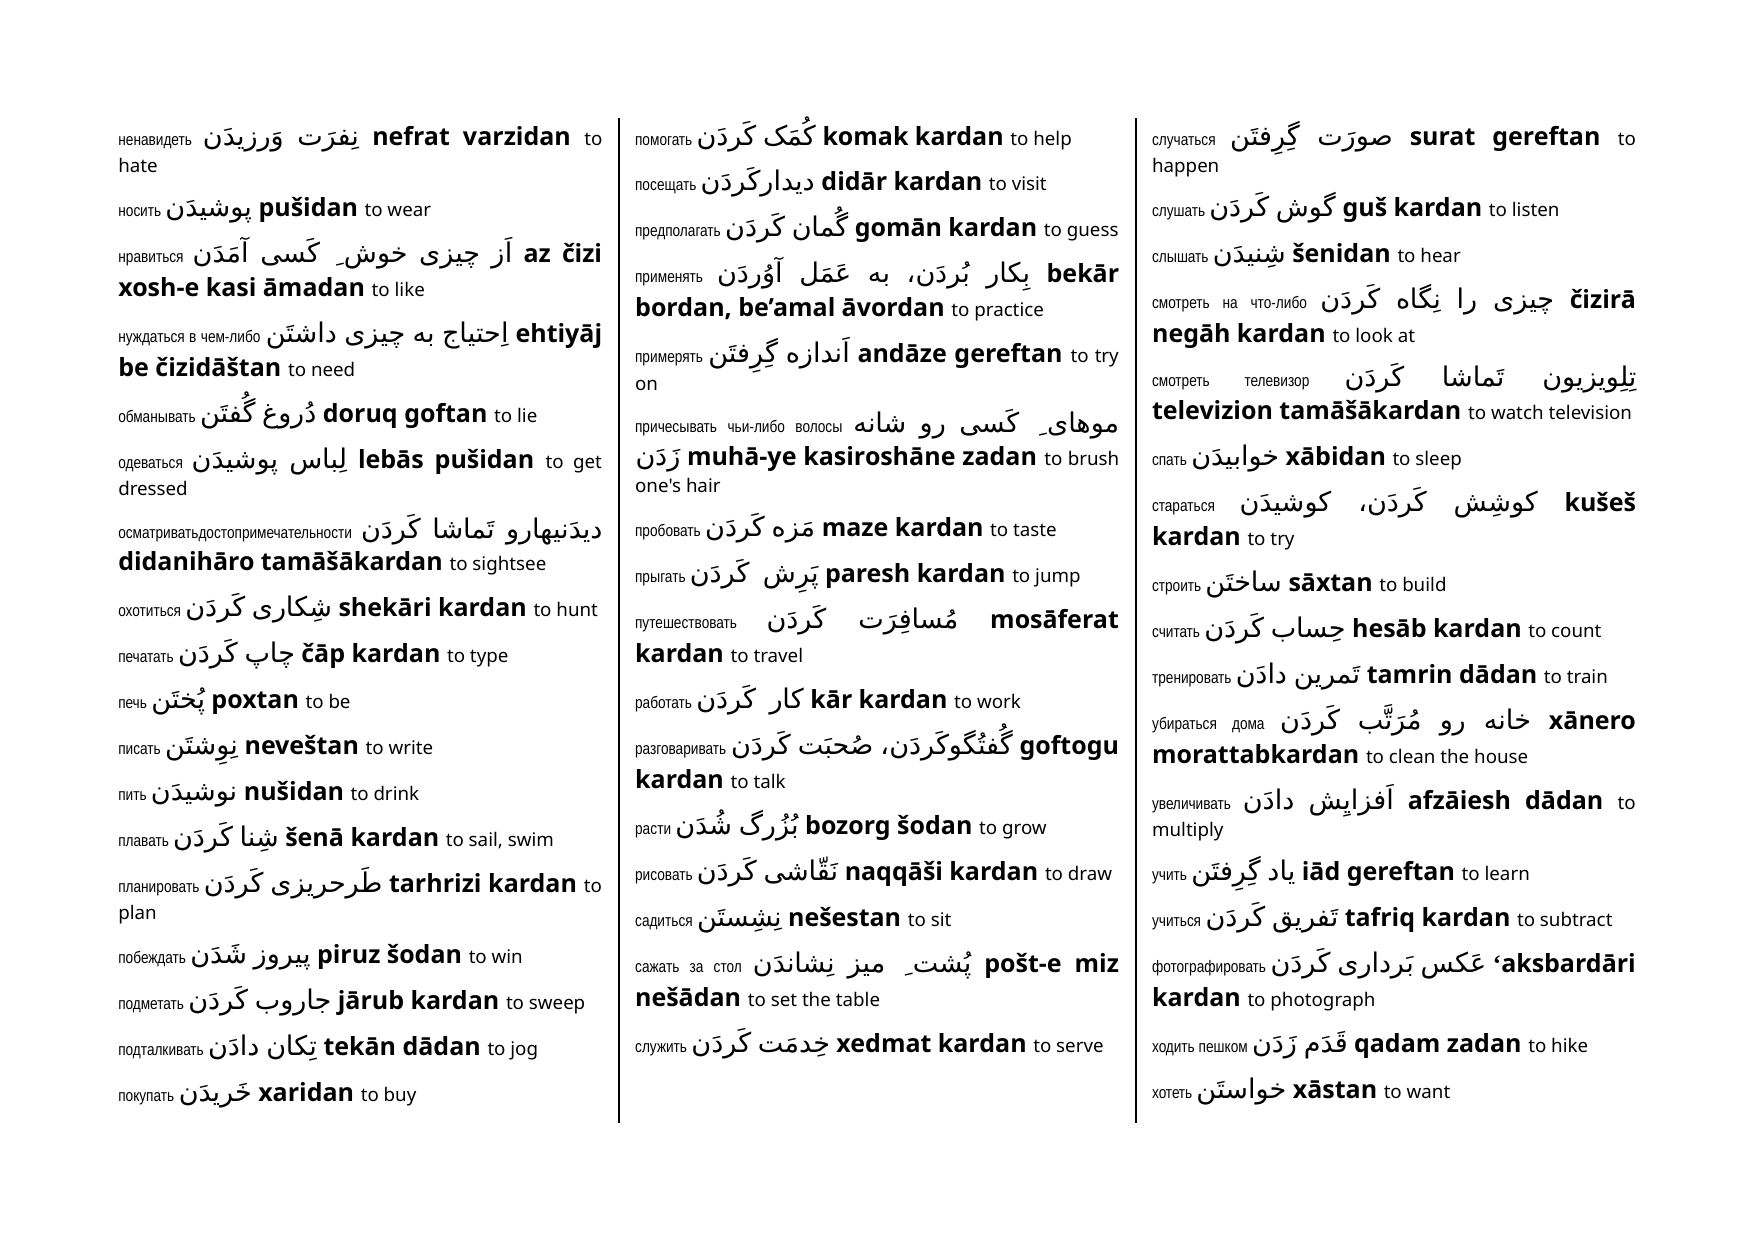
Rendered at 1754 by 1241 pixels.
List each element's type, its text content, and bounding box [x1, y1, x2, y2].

text смотреть на что-либо چیزی را نِگاه کَردَن čizirā negāh kardan to look at [1152, 281, 1636, 349]
text случаться صورَت گِرِفتَن surat gereftan to happen [1152, 118, 1636, 178]
text ненавидеть نِفرَت وَرزیدَن nefrat varzidan to hate [118, 118, 602, 178]
text причесывать чьи-либо волосы موهای ِ کَسی رو شانه زَدَن muhā-ye kasiroshāne zadan to brush one's hair [635, 407, 1119, 498]
text строить ساختَن sāxtan to build [1152, 564, 1636, 598]
text посещать دیدارکَردَن didār kardan to visit [635, 164, 1119, 198]
text слышать شِنیدَن šenidan to hear [1152, 236, 1636, 269]
text учить یاد گِرِفتَن iād gereftan to learn [1152, 854, 1636, 888]
text плавать شِنا کَردَن šenā kardan to sail, swim [118, 820, 602, 854]
text садиться نِشِستَن nešestan to sit [635, 900, 1119, 934]
text расти بُزُرگ شُدَن bozorg šodan to grow [635, 808, 1119, 842]
text пробовать مَزه کَردَن maze kardan to taste [635, 510, 1119, 544]
text обманывать دُروغ گُفتَن doruq goftan to lie [118, 396, 602, 429]
text покупать خَریدَن xaridan to buy [118, 1075, 602, 1109]
text печатать چاپ کَردَن čāp kardan to type [118, 636, 602, 670]
text увеличивать اَفزایِش دادَن afzāiesh dādan to multiply [1152, 782, 1636, 842]
text ходить пешком قَدَم زَدَن qadam zadan to hike [1152, 1026, 1636, 1060]
text нуждаться в чем-либо اِحتیاج به چیزی داشتَن ehtiyāj be čizidāštan to need [118, 316, 602, 384]
text прыгать پَرِش کَردَن paresh kardan to jump [635, 556, 1119, 590]
text носить پوشیدَن pušidan to wear [118, 189, 602, 224]
text убираться дома خانه رو مُرَتَّب کَردَن xānero morattabkardan to clean the house [1152, 702, 1636, 770]
text служить خِدمَت کَردَن xedmat kardan to serve [635, 1026, 1119, 1060]
text спать خوابیدَن xābidan to sleep [1152, 438, 1636, 473]
text стараться کوشِش کَردَن، کوشیدَن kušeš kardan to try [1152, 484, 1636, 553]
text фотографировать عَکس بَرداری کَردَن ‘aksbardāri kardan to photograph [1152, 946, 1636, 1014]
text предполагать گُمان کَردَن gomān kardan to guess [635, 210, 1119, 244]
text разговаривать گُفتُگوکَردَن، صُحبَت کَردَن goftogu kardan to talk [635, 728, 1119, 796]
text слушать گوش کَردَن guš kardan to listen [1152, 189, 1636, 224]
text помогать کُمَک کَردَن komak kardan to help [635, 118, 1119, 152]
text одеваться لِباس پوشیدَن lebās pušidan to get dressed [118, 441, 602, 501]
text работать کار کَردَن kār kardan to work [635, 682, 1119, 716]
text смотреть телевизор تِلِویزیون تَماشا کَردَن televizion tamāšākardan to watch television [1152, 361, 1636, 427]
text писать نِوِشتَن neveštan to write [118, 728, 602, 762]
text сажать за стол پُشت ِ میز نِشاندَن pošt-e miz nešādan to set the table [635, 946, 1119, 1014]
text примерять اَندازه گِرِفتَن andāze gereftan to try on [635, 336, 1119, 396]
text путешествовать مُسافِرَت کَردَن mosāferat kardan to travel [635, 602, 1119, 670]
text охотиться شِکاری کَردَن shekāri kardan to hunt [118, 590, 602, 624]
text пить نوشیدَن nušidan to drink [118, 774, 602, 808]
text нравиться اَز چیزی خوش ِ کَسی آمَدَن az čizi xosh-e kasi āmadan to like [118, 236, 602, 304]
text планировать طَرحریزی کَردَن tarhrizi kardan to plan [118, 866, 602, 925]
text хотеть خواستَن xāstan to want [1152, 1072, 1636, 1106]
text печь پُختَن poxtan to be [118, 682, 602, 716]
text подталкивать تِکان دادَن tekān dādan to jog [118, 1029, 602, 1063]
text побеждать پیروز شَدَن piruz šodan to win [118, 937, 602, 971]
text подметать جاروب کَردَن jārub kardan to sweep [118, 983, 602, 1017]
text тренировать تَمرین دادَن tamrin dādan to train [1152, 656, 1636, 690]
text применять بِکار بُردَن، به عَمَل آوُردَن bekār bordan, be’amal āvordan to practice [635, 256, 1119, 324]
text осматриватьдостопримечательности دیدَنیهارو تَماشا کَردَن didanihāro tamāšākardan to sightsee [118, 513, 602, 578]
text считать حِساب کَردَن hesāb kardan to count [1152, 610, 1636, 644]
text учиться تَفریق کَردَن tafriq kardan to subtract [1152, 900, 1636, 934]
text рисовать نَقّاشی کَردَن naqqāši kardan to draw [635, 854, 1119, 888]
